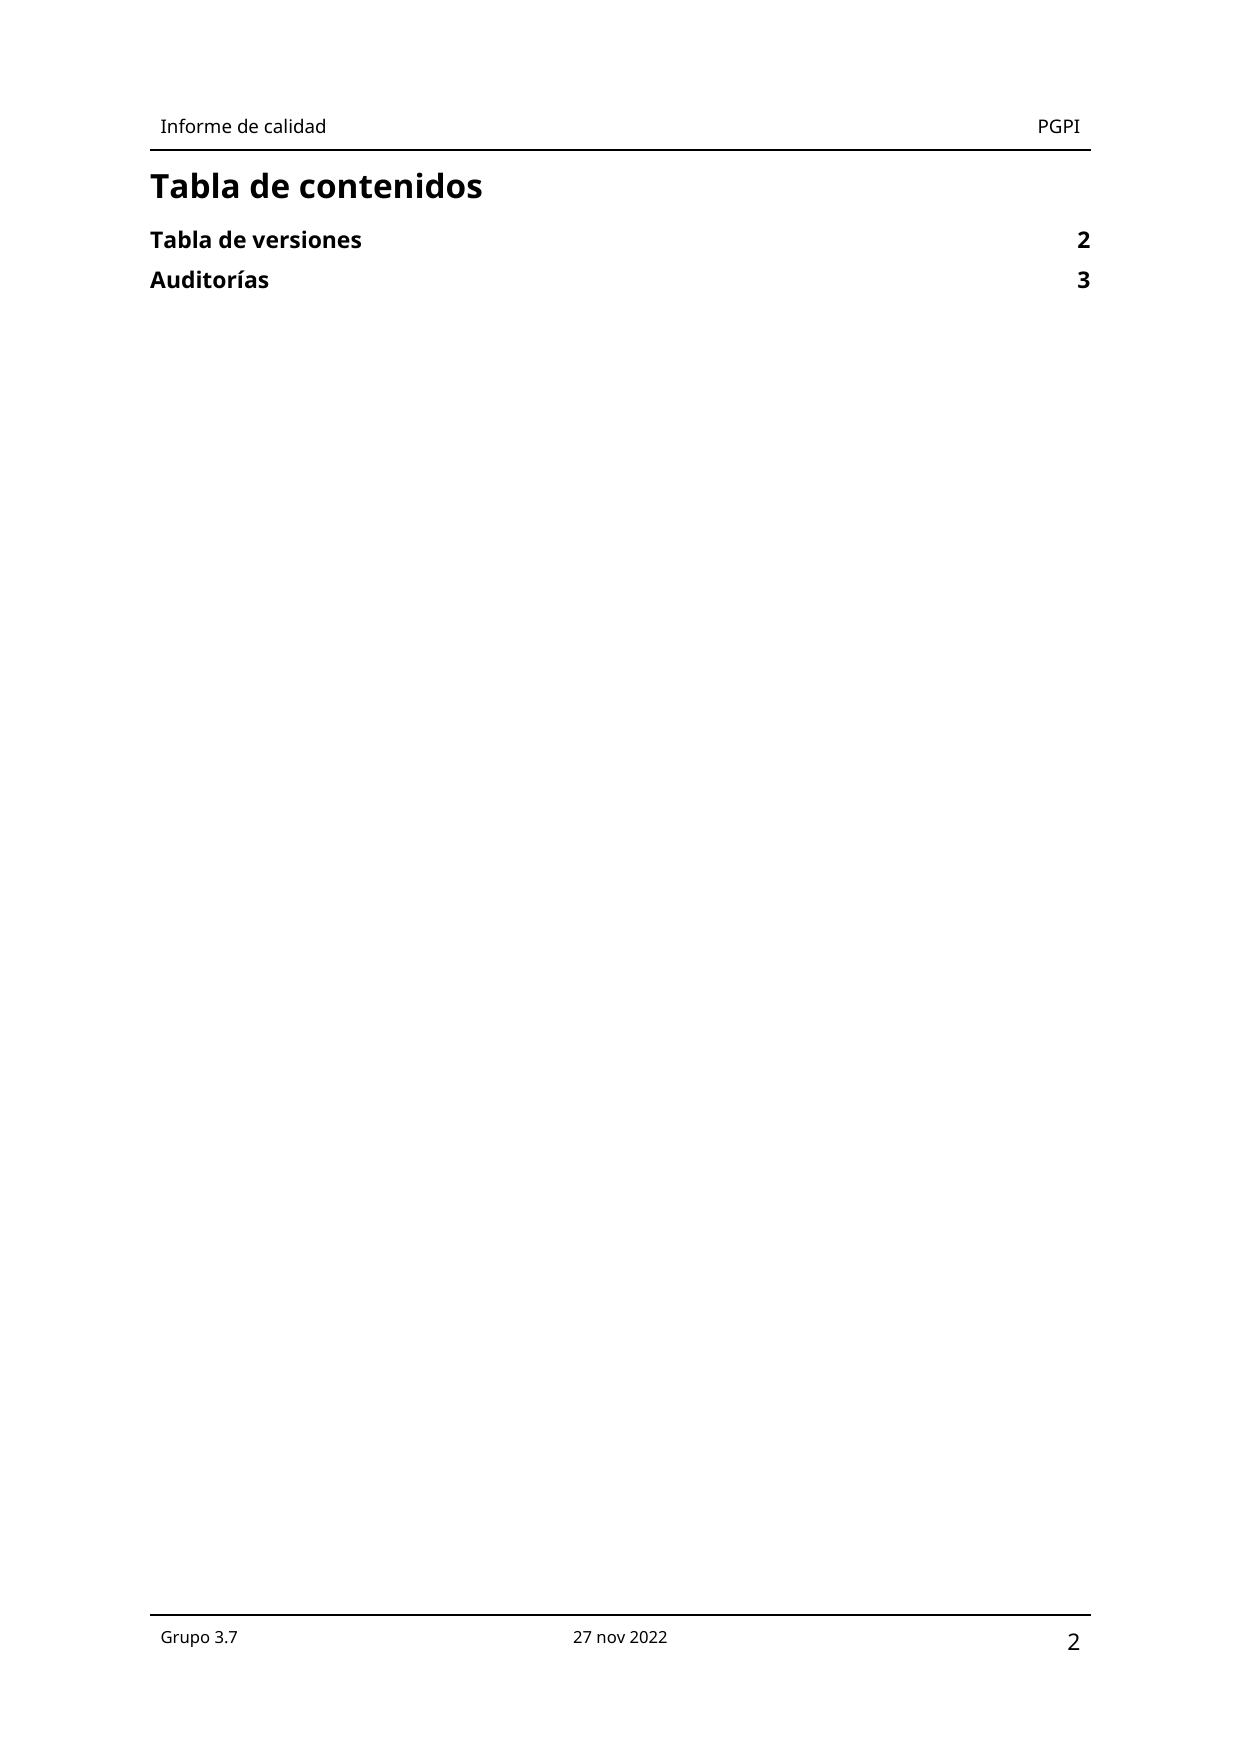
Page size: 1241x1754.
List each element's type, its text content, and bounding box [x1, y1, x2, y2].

text Auditorías 3 [150, 264, 1090, 295]
text Tabla de contenidos [150, 162, 1090, 208]
text Tabla de versiones 2 [150, 224, 1090, 256]
